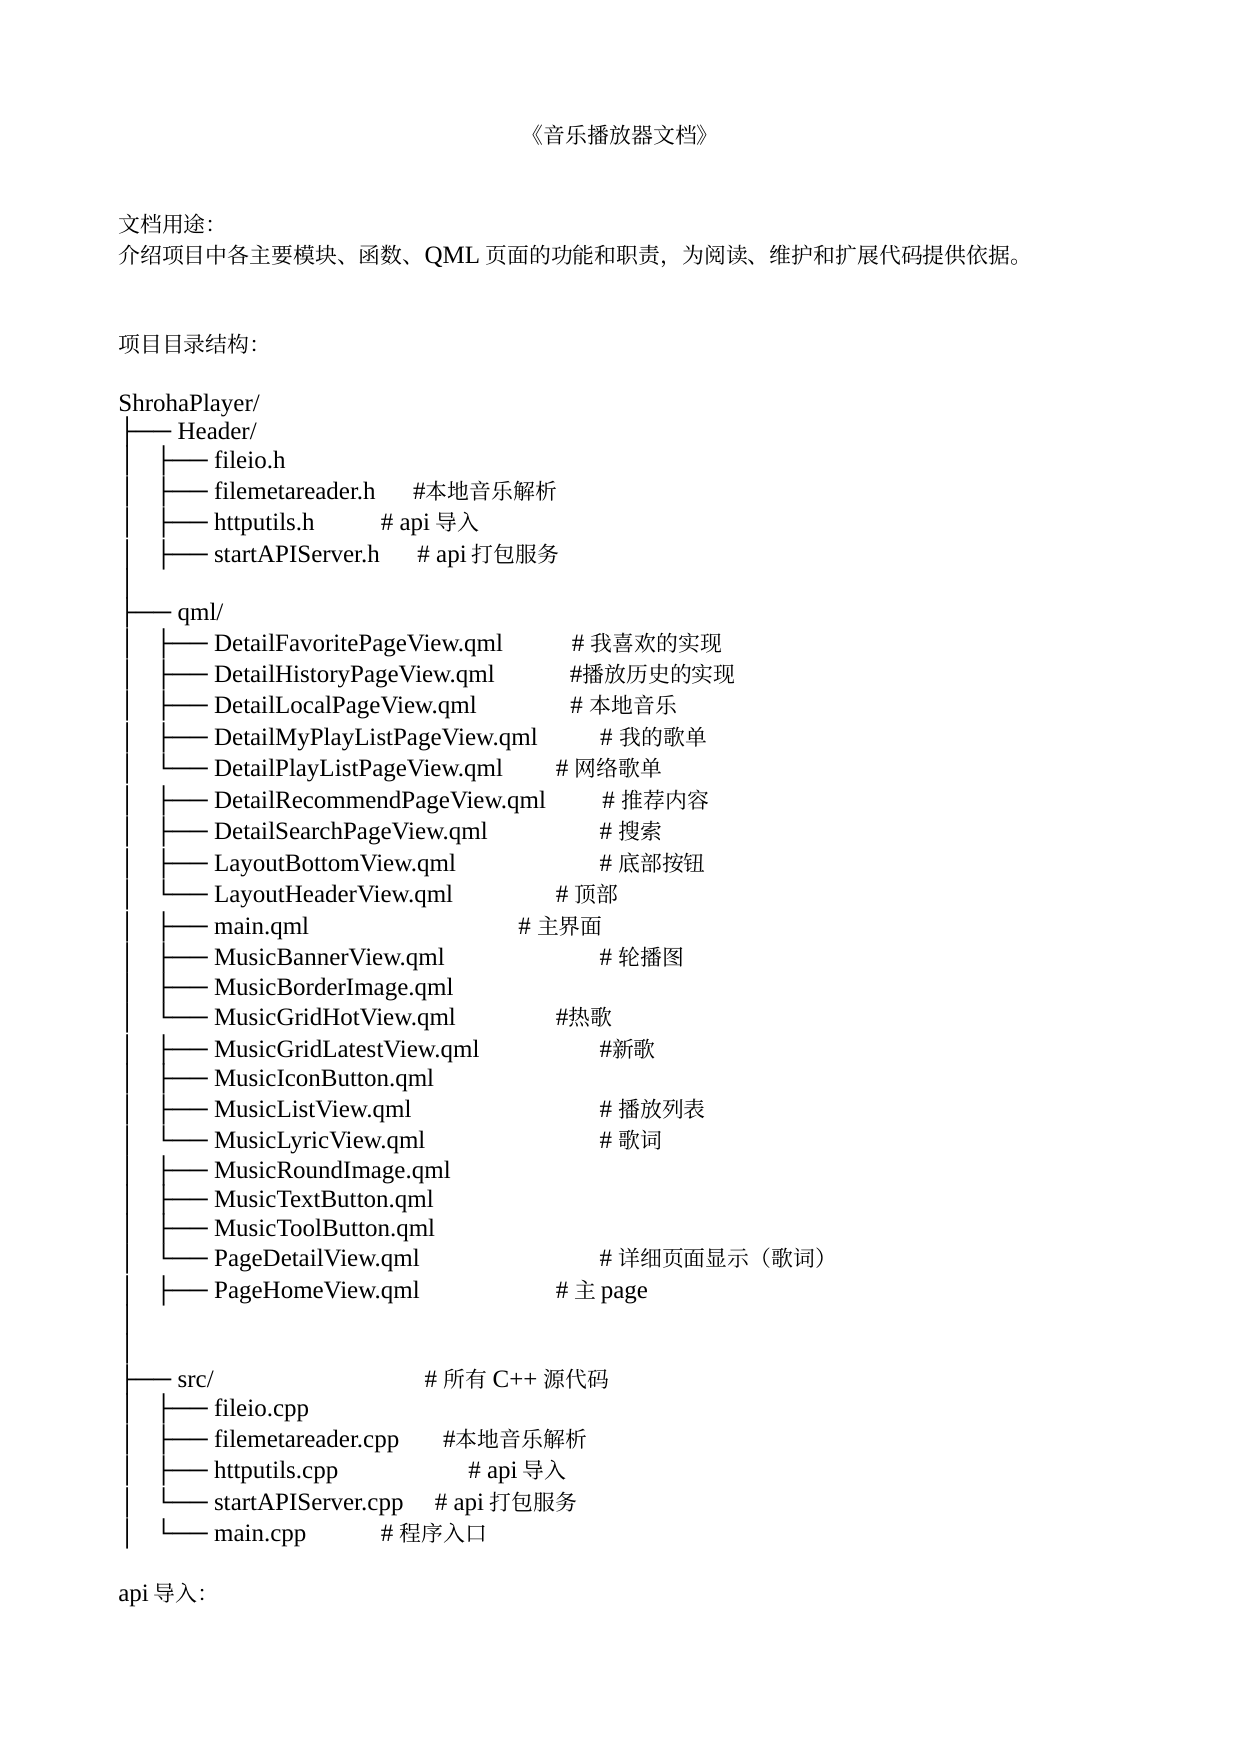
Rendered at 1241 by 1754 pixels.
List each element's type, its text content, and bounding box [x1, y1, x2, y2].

text ├── src/ # 所有 C++ 源代码 [128, 1362, 1122, 1393]
text │ ├── httputils.h # api导入 [164, 505, 1122, 537]
text │ ├── MusicBannerView.qml # 轮播图 [128, 940, 162, 972]
text │ └── LayoutHeaderView.qml # 顶部 [128, 877, 1122, 909]
text │ [128, 568, 1122, 597]
text ├── qml/ [118, 597, 126, 626]
text │ ├── DetailLocalPageView.qml # 本地音乐 [164, 689, 1122, 720]
text │ ├── httputils.h # api导入 [128, 505, 162, 537]
text │ ├── MusicBorderImage.qml [128, 972, 162, 1001]
text │ ├── MusicIconButton.qml [164, 1063, 1122, 1092]
text │ └── MusicLyricView.qml # 歌词 [128, 1124, 1122, 1155]
text │ ├── MusicTextButton.qml [164, 1184, 1122, 1213]
text │ ├── DetailHistoryPageView.qml #播放历史的实现 [164, 657, 1122, 689]
text │ ├── fileio.cpp [164, 1393, 1122, 1422]
text │ ├── MusicListView.qml # 播放列表 [164, 1092, 1122, 1124]
text │ ├── MusicBannerView.qml # 轮播图 [164, 940, 1122, 972]
text │ [118, 1304, 126, 1333]
text │ ├── httputils.cpp # api导入 [128, 1453, 162, 1485]
text │ ├── MusicRoundImage.qml [164, 1155, 1122, 1184]
text │ [128, 1304, 1122, 1333]
text │ ├── filemetareader.h #本地音乐解析 [128, 474, 162, 505]
text │ ├── DetailHistoryPageView.qml #播放历史的实现 [128, 657, 162, 689]
text │ ├── DetailSearchPageView.qml # 搜索 [164, 814, 1122, 846]
text │ ├── MusicGridLatestView.qml #新歌 [118, 1032, 1122, 1063]
text │ ├── MusicBorderImage.qml [164, 972, 1122, 1001]
text 《音乐播放器文档》 [118, 118, 1122, 149]
text │ ├── DetailMyPlayListPageView.qml # 我的歌单 [118, 720, 1122, 752]
text │ └── main.cpp # 程序入口 [128, 1516, 1122, 1548]
text │ ├── PageHomeView.qml # 主page [118, 1273, 1122, 1304]
text │ [118, 1333, 126, 1362]
text │ ├── fileio.cpp [128, 1393, 162, 1422]
text │ ├── MusicListView.qml # 播放列表 [128, 1092, 162, 1124]
text 文档用途： 介绍项目中各主要模块、函数、QML 页面的功能和职责，为阅读、维护和扩展代码提供依据。 [118, 207, 1122, 299]
text ├── qml/ [128, 597, 1122, 626]
text │ ├── DetailFavoritePageView.qml # 我喜欢的实现 [128, 626, 1122, 657]
text │ [118, 568, 126, 597]
text ├── Header/ [128, 416, 1122, 445]
text │ [128, 1333, 1122, 1362]
text │ ├── filemetareader.cpp #本地音乐解析 [164, 1422, 1122, 1453]
text │ ├── DetailLocalPageView.qml # 本地音乐 [128, 689, 162, 720]
text │ └── DetailPlayListPageView.qml # 网络歌单 [128, 752, 1122, 783]
text │ └── MusicGridHotView.qml #热歌 [128, 1001, 1122, 1032]
text │ ├── filemetareader.h #本地音乐解析 [164, 474, 1122, 505]
text │ ├── MusicRoundImage.qml [128, 1155, 162, 1184]
text api导入： [118, 1577, 1122, 1608]
text │ ├── DetailRecommendPageView.qml # 推荐内容 [118, 783, 1122, 814]
text │ ├── startAPIServer.h # api打包服务 [118, 537, 1122, 568]
text │ └── startAPIServer.cpp # api打包服务 [118, 1485, 1122, 1516]
text │ ├── MusicToolButton.qml [128, 1213, 162, 1241]
text │ ├── httputils.cpp # api导入 [164, 1453, 1122, 1485]
text │ ├── DetailSearchPageView.qml # 搜索 [128, 814, 162, 846]
text │ ├── filemetareader.cpp #本地音乐解析 [128, 1422, 162, 1453]
text │ ├── MusicTextButton.qml [128, 1184, 162, 1213]
text ├── Header/ [118, 416, 126, 445]
text │ ├── main.qml # 主界面 [118, 909, 1122, 940]
text │ └── PageDetailView.qml # 详细页面显示（歌词） [128, 1241, 1122, 1273]
text │ ├── MusicToolButton.qml [164, 1213, 1122, 1241]
text │ ├── LayoutBottomView.qml # 底部按钮 [118, 846, 1122, 877]
text 项目目录结构： ShrohaPlayer/ [118, 299, 1122, 416]
text │ ├── fileio.h [128, 445, 162, 474]
text │ ├── MusicIconButton.qml [128, 1063, 162, 1092]
text │ ├── fileio.h [164, 445, 1122, 474]
